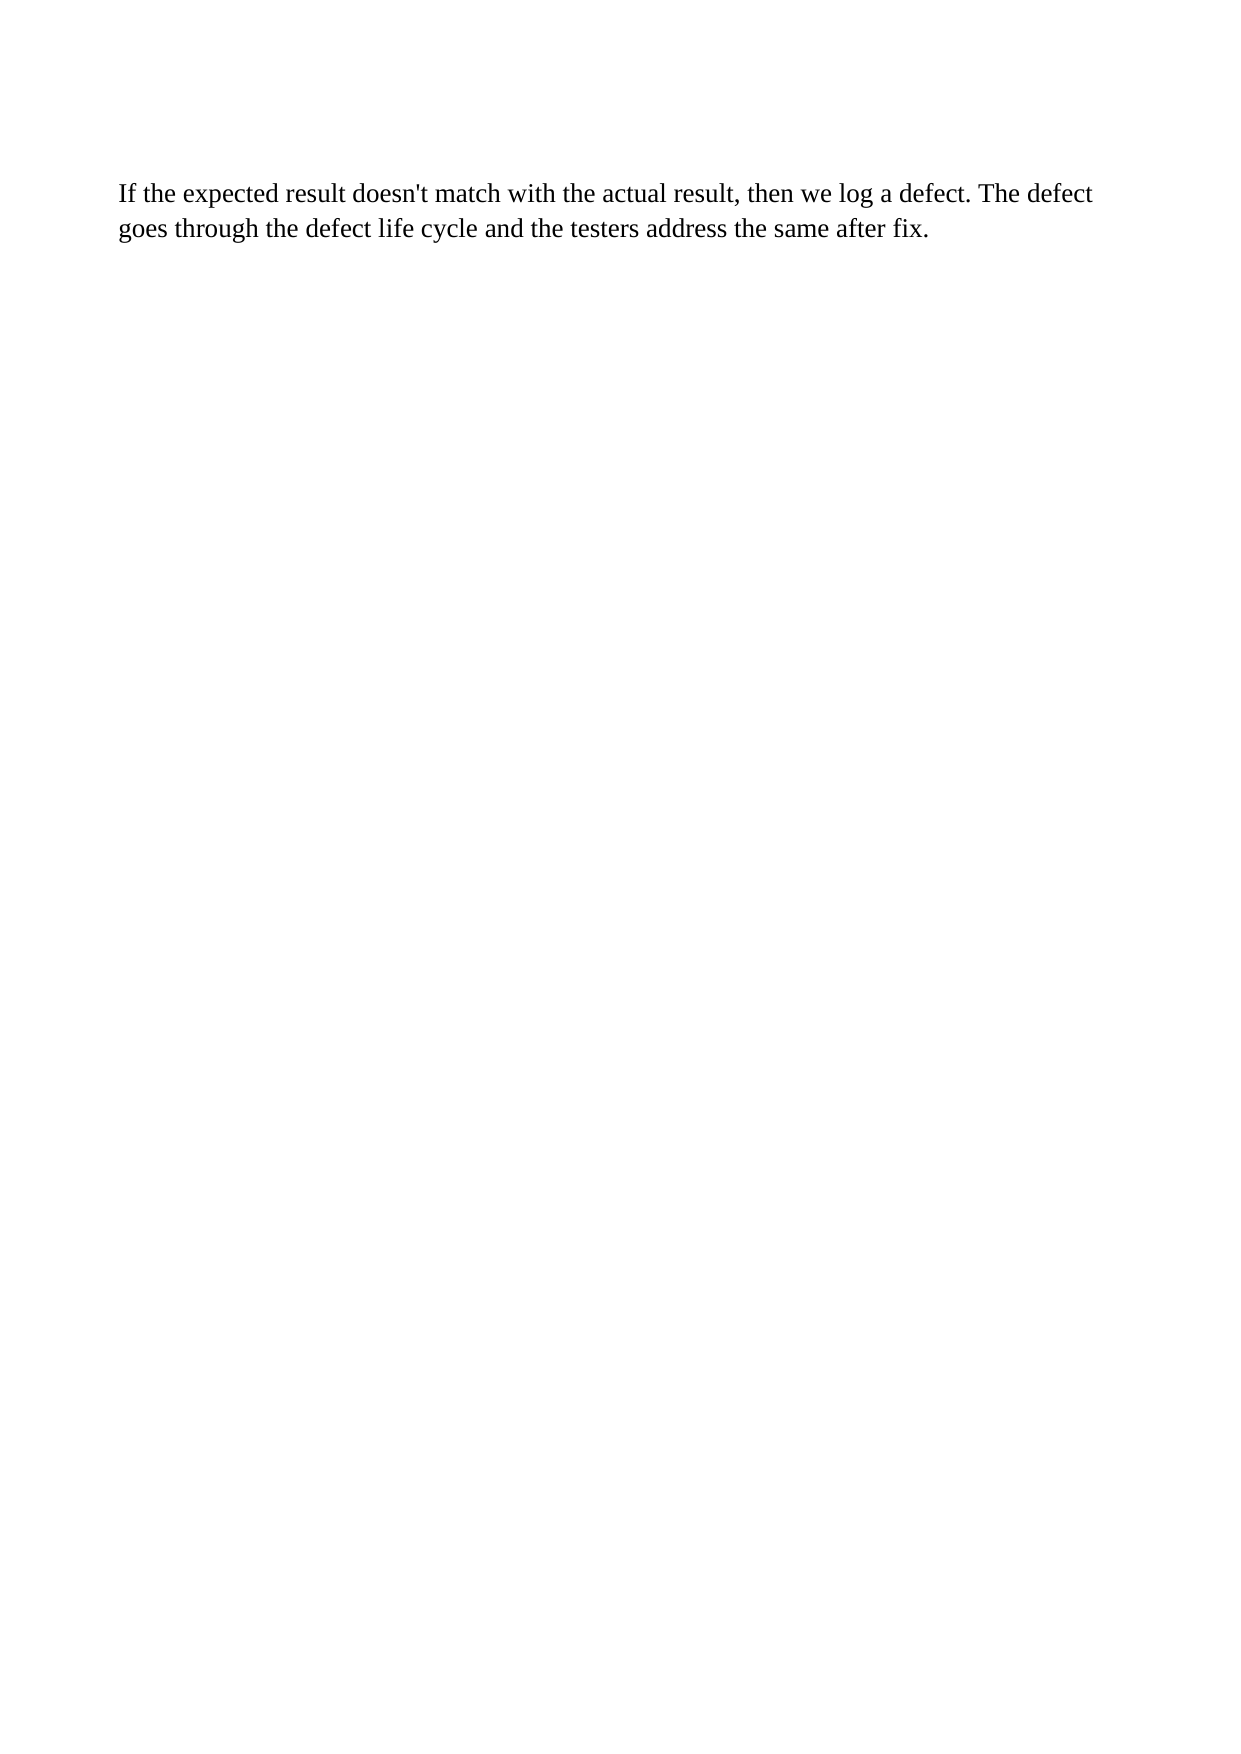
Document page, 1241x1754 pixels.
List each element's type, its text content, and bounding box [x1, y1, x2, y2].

text If the expected result doesn't match with the actual result, then we log a defect. The defect goes through the defect life cycle and the testers address the same after fix. [118, 177, 1122, 244]
